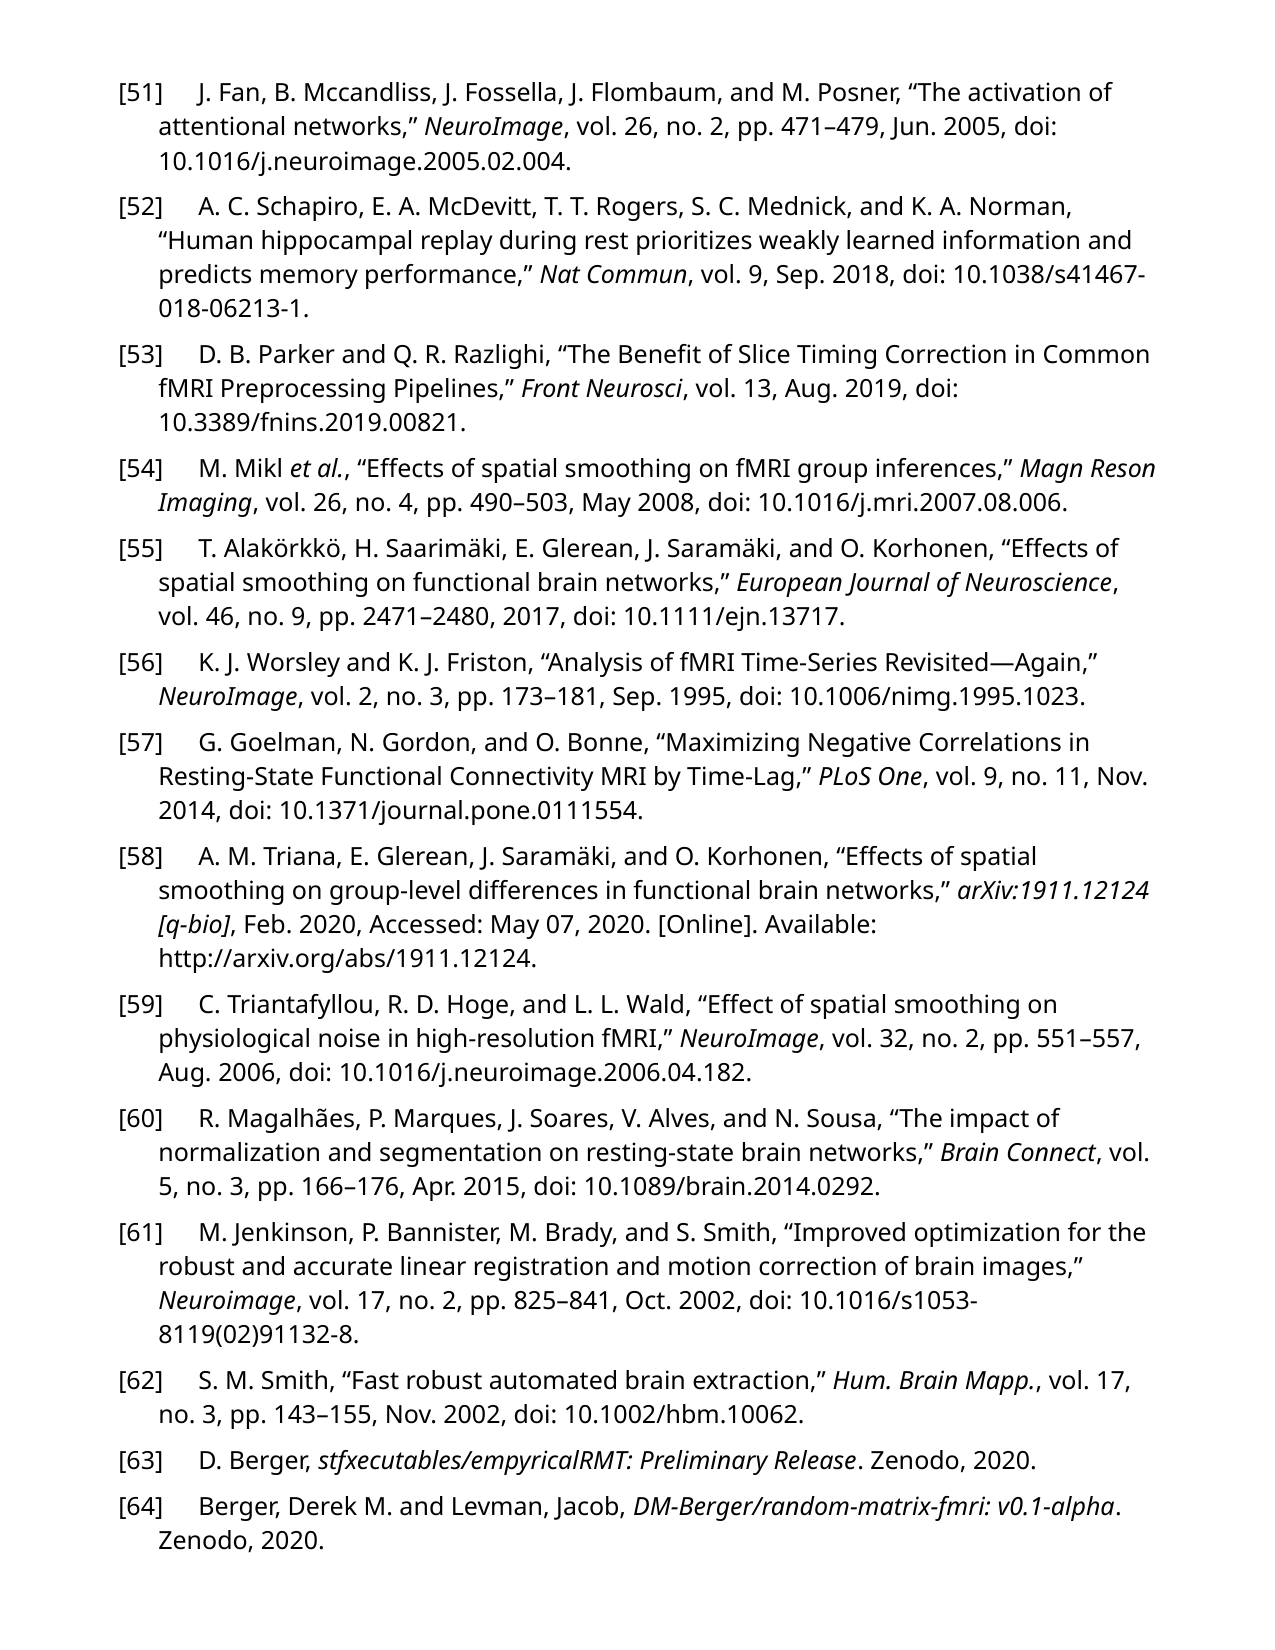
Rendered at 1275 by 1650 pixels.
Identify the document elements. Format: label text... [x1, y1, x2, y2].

text [61] M. Jenkinson, P. Bannister, M. Brady, and S. Smith, “Improved optimization for the robust and accurate linear registration and motion correction of brain images,” Neuroimage, vol. 17, no. 2, pp. 825–841, Oct. 2002, doi: 10.1016/s1053-8119(02)91132-8. [118, 1214, 1157, 1351]
text [60] R. Magalhães, P. Marques, J. Soares, V. Alves, and N. Sousa, “The impact of normalization and segmentation on resting-state brain networks,” Brain Connect, vol. 5, no. 3, pp. 166–176, Apr. 2015, doi: 10.1089/brain.2014.0292. [118, 1101, 1157, 1203]
text [64] Berger, Derek M. and Levman, Jacob, DM-Berger/random-matrix-fmri: v0.1-alpha. Zenodo, 2020. [118, 1488, 1157, 1556]
text [63] D. Berger, stfxecutables/empyricalRMT: Preliminary Release. Zenodo, 2020. [118, 1442, 1157, 1477]
text [56] K. J. Worsley and K. J. Friston, “Analysis of fMRI Time-Series Revisited—Again,” NeuroImage, vol. 2, no. 3, pp. 173–181, Sep. 1995, doi: 10.1006/nimg.1995.1023. [118, 645, 1157, 713]
text [52] A. C. Schapiro, E. A. McDevitt, T. T. Rogers, S. C. Mednick, and K. A. Norman, “Human hippocampal replay during rest prioritizes weakly learned information and predicts memory performance,” Nat Commun, vol. 9, Sep. 2018, doi: 10.1038/s41467-018-06213-1. [118, 189, 1157, 325]
text [55] T. Alakörkkö, H. Saarimäki, E. Glerean, J. Saramäki, and O. Korhonen, “Effects of spatial smoothing on functional brain networks,” European Journal of Neuroscience, vol. 46, no. 9, pp. 2471–2480, 2017, doi: 10.1111/ejn.13717. [118, 531, 1157, 633]
text [59] C. Triantafyllou, R. D. Hoge, and L. L. Wald, “Effect of spatial smoothing on physiological noise in high-resolution fMRI,” NeuroImage, vol. 32, no. 2, pp. 551–557, Aug. 2006, doi: 10.1016/j.neuroimage.2006.04.182. [118, 987, 1157, 1089]
text [58] A. M. Triana, E. Glerean, J. Saramäki, and O. Korhonen, “Effects of spatial smoothing on group-level differences in functional brain networks,” arXiv:1911.12124 [q-bio], Feb. 2020, Accessed: May 07, 2020. [Online]. Available: http://arxiv.org/abs/1911.12124. [118, 839, 1157, 975]
text [53] D. B. Parker and Q. R. Razlighi, “The Benefit of Slice Timing Correction in Common fMRI Preprocessing Pipelines,” Front Neurosci, vol. 13, Aug. 2019, doi: 10.3389/fnins.2019.00821. [118, 337, 1157, 439]
text [51] J. Fan, B. Mccandliss, J. Fossella, J. Flombaum, and M. Posner, “The activation of attentional networks,” NeuroImage, vol. 26, no. 2, pp. 471–479, Jun. 2005, doi: 10.1016/j.neuroimage.2005.02.004. [118, 75, 1157, 177]
text [62] S. M. Smith, “Fast robust automated brain extraction,” Hum. Brain Mapp., vol. 17, no. 3, pp. 143–155, Nov. 2002, doi: 10.1002/hbm.10062. [118, 1363, 1157, 1431]
text [57] G. Goelman, N. Gordon, and O. Bonne, “Maximizing Negative Correlations in Resting-State Functional Connectivity MRI by Time-Lag,” PLoS One, vol. 9, no. 11, Nov. 2014, doi: 10.1371/journal.pone.0111554. [118, 725, 1157, 827]
text [54] M. Mikl et al., “Effects of spatial smoothing on fMRI group inferences,” Magn Reson Imaging, vol. 26, no. 4, pp. 490–503, May 2008, doi: 10.1016/j.mri.2007.08.006. [118, 451, 1157, 519]
